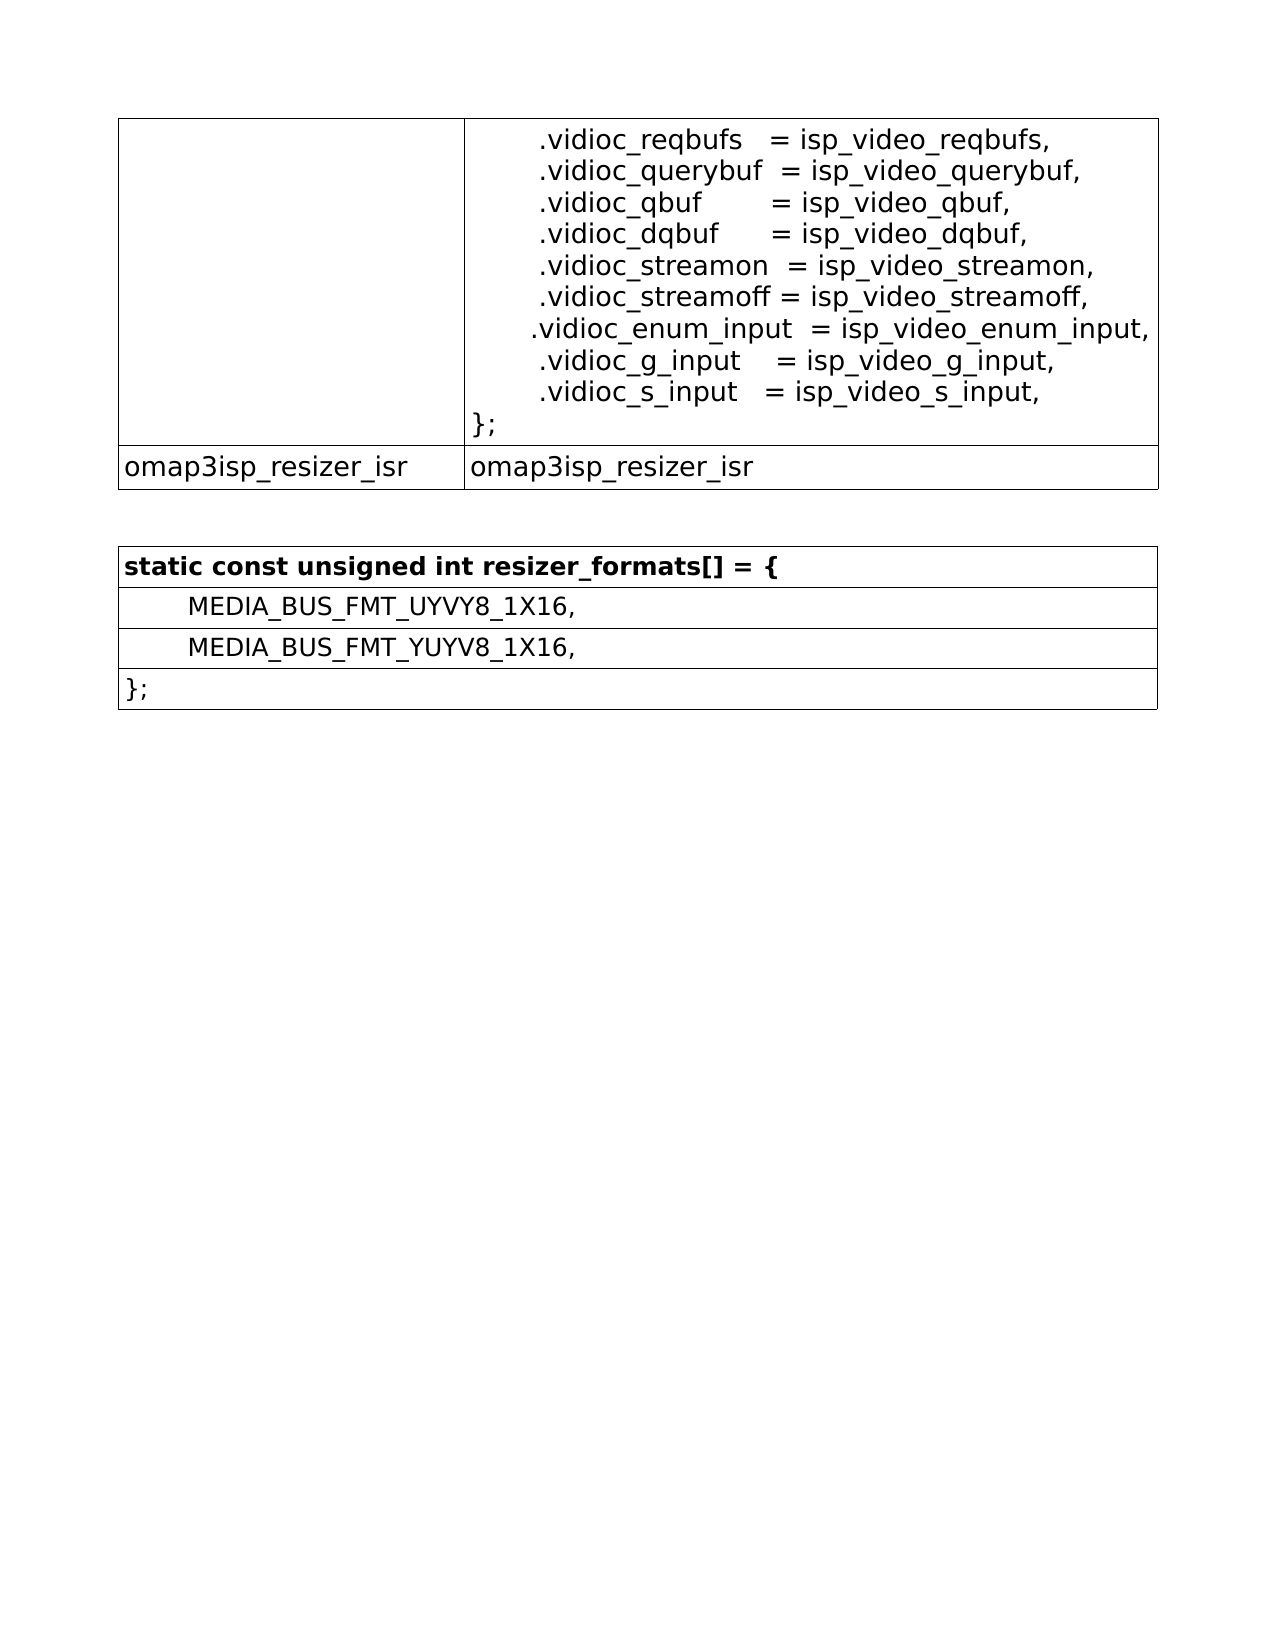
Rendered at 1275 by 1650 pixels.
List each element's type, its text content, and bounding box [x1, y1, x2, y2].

table_cell omap3isp_resizer_isr [465, 446, 1158, 488]
table_cell }; [119, 669, 1157, 709]
table_cell MEDIA_BUS_FMT_YUYV8_1X16, [119, 629, 1157, 668]
table_cell .vidioc_reqbufs = isp_video_reqbufs, .vidioc_querybuf = isp_video_querybuf, .vidioc_qbuf = isp_video_qbuf, .vidioc_dqbuf = isp_video_dqbuf, .vidioc_streamon = isp_video_streamon, .vidioc_streamoff = isp_video_streamoff, .vidioc_enum_input = isp_video_enum_input, .vidioc_g_input = isp_video_g_input, .vidioc_s_input = isp_video_s_input, }; [465, 119, 1158, 445]
table_header static const unsigned int resizer_formats[] = { [119, 547, 1157, 587]
table_cell omap3isp_resizer_isr [119, 446, 464, 488]
table_cell [119, 119, 464, 445]
table_cell MEDIA_BUS_FMT_UYVY8_1X16, [119, 588, 1157, 627]
